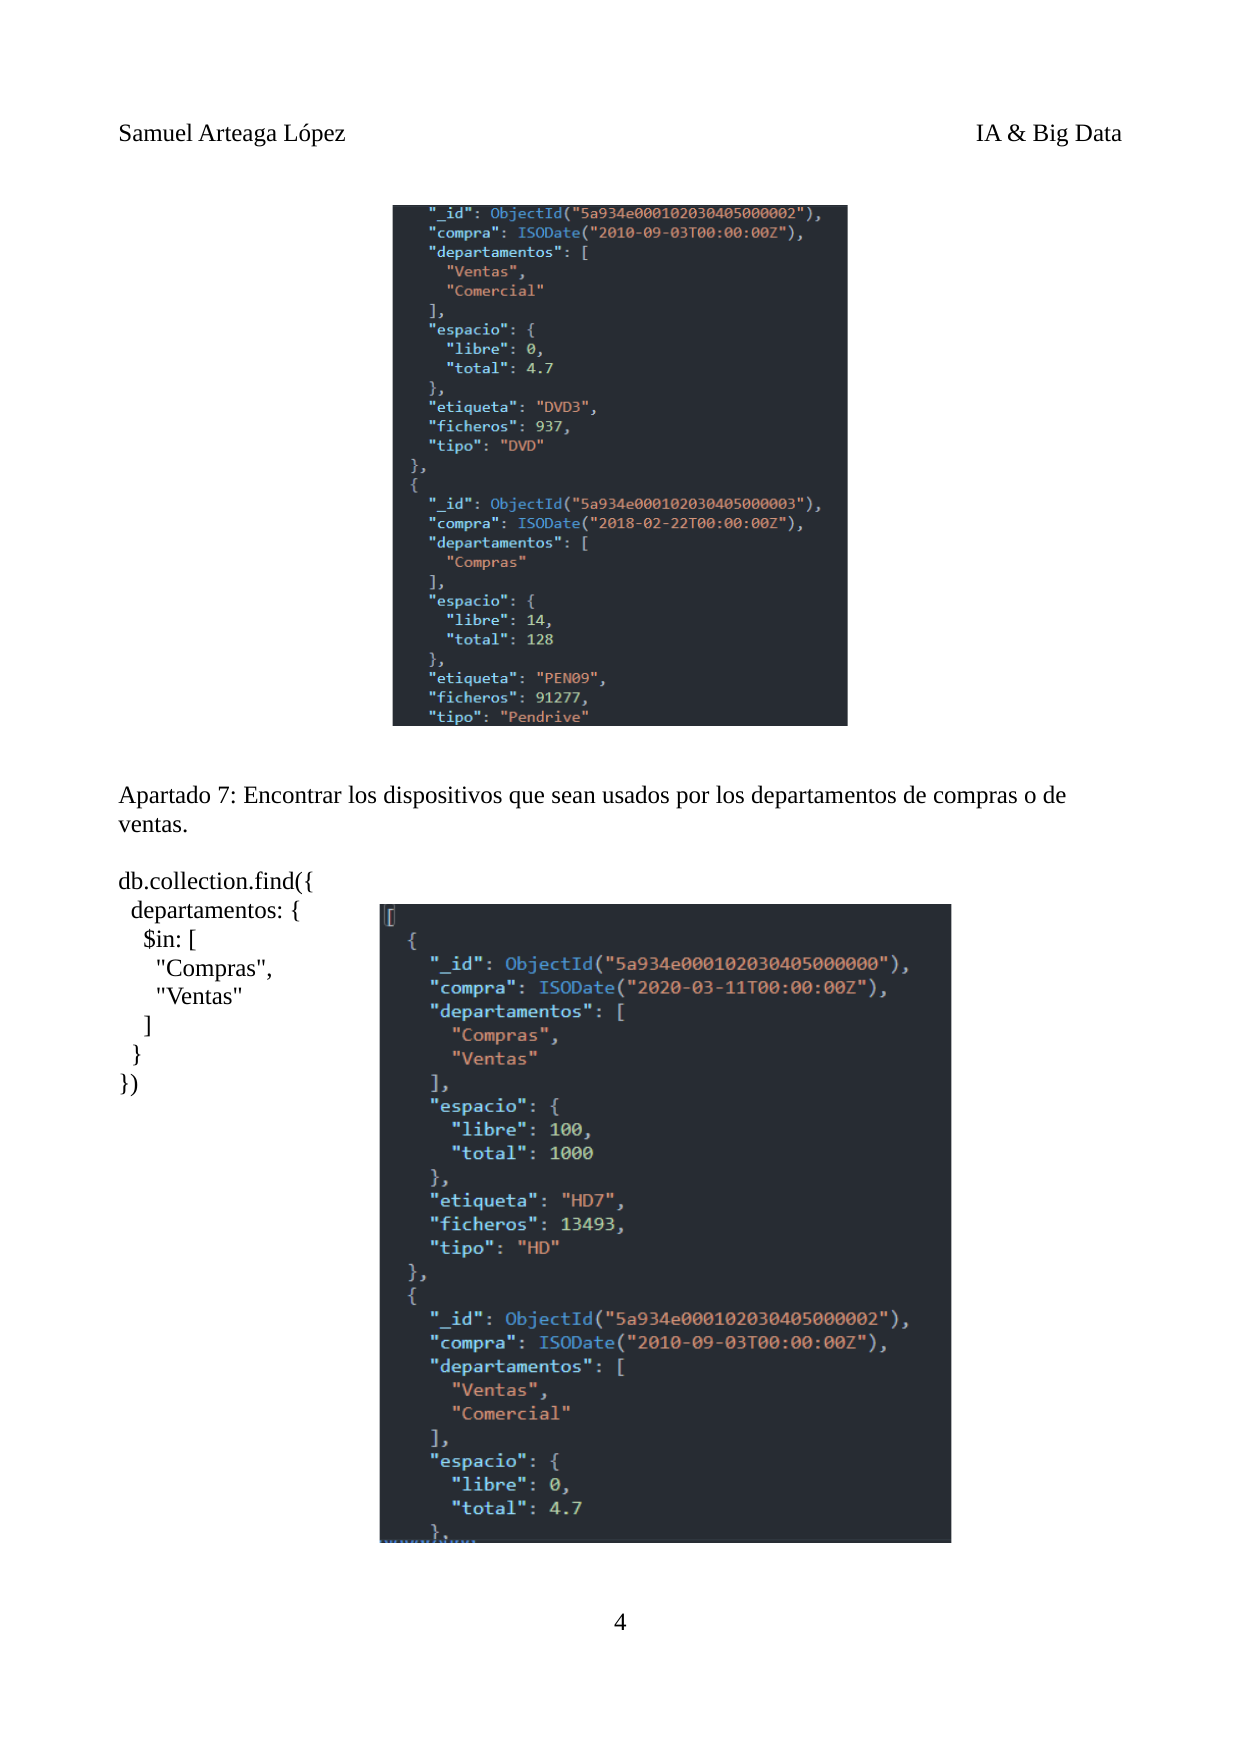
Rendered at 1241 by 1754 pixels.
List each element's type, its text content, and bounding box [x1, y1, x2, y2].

text Apartado 7: Encontrar los dispositivos que sean usados por los departamentos de compras o de ventas. [118, 780, 1122, 838]
picture [392, 205, 848, 726]
picture [379, 904, 952, 1543]
text db.collection.find({ departamentos: { $in: [ "Compras", "Ventas" ] } }) [118, 866, 1122, 1096]
